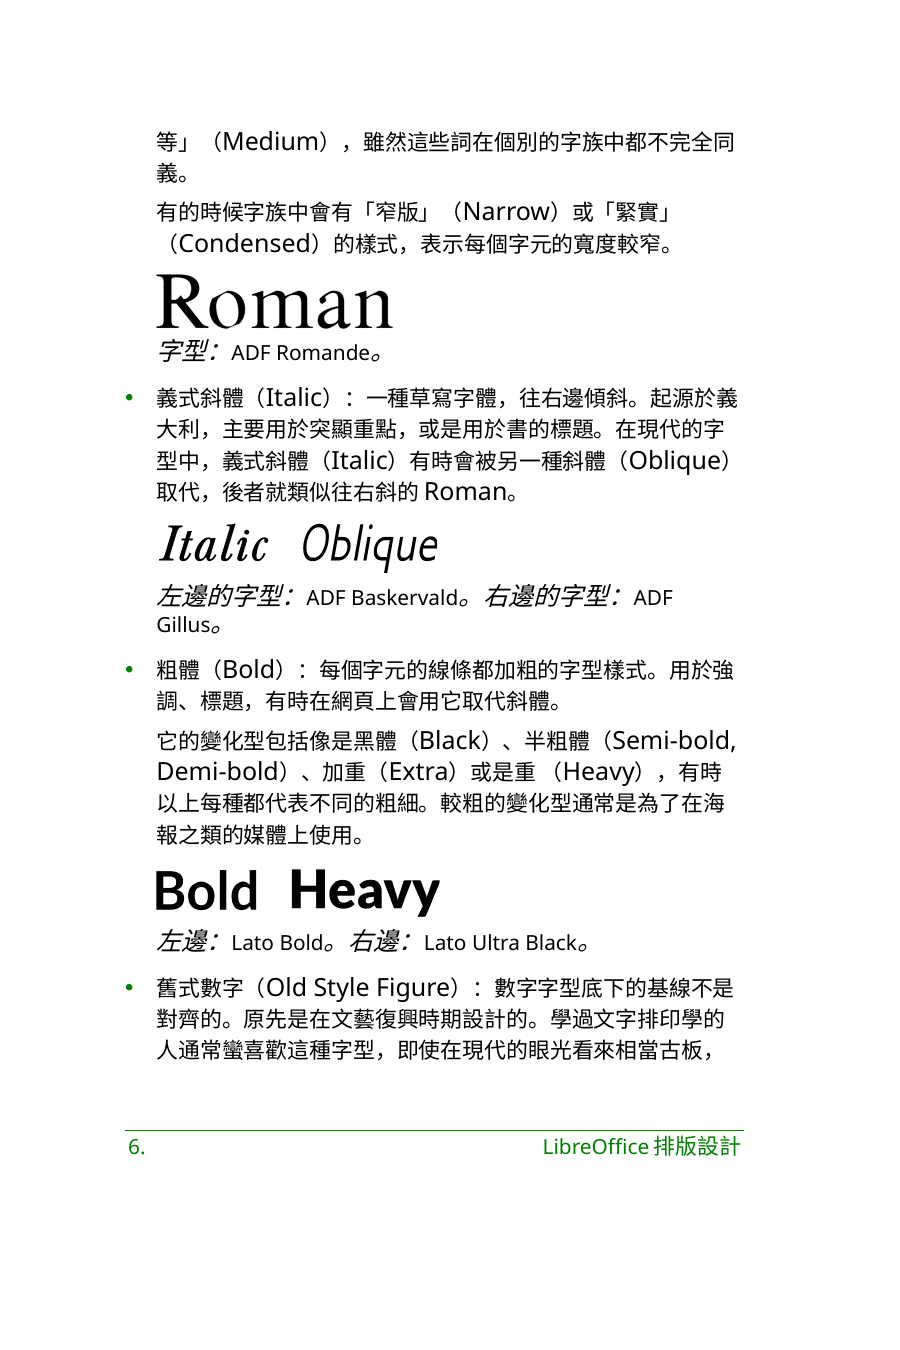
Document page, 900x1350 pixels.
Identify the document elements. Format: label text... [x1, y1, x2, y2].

table_cell 字型：ADF Romande。 [156, 331, 712, 366]
table_header [440, 865, 712, 918]
picture [156, 522, 438, 574]
list 羅馬字型（Roman）：這是最常被用於文章本體的字型樣式。它有時也被稱為「標準」（Regular 或 Book），或是「中等」（Medium），雖然這些詞在個別的字族中都不完全同義。 [125, 125, 744, 187]
text 有的時候字族中會有「窄版」（Narrow）或「緊實」（Condensed）的樣式，表示每個字元的寬度較窄。 [156, 196, 744, 258]
list 義式斜體（Italic）：一種草寫字體，往右邊傾斜。起源於義大利，主要用於突顯重點，或是用於書的標題。在現代的字型中，義式斜體（Italic）有時會被另一種斜體（Oblique）取代，後者就類似往右斜的 Roman。 [125, 382, 744, 507]
table_header [156, 274, 712, 331]
text 它的變化型包括像是黑體（Black）、半粗體（Semi-bold, Demi-bold）、加重（Extra）或是重 （Heavy），有時以上每種都代表不同的粗細。較粗的變化型通常是為了在海報之類的媒體上使用。 [156, 724, 744, 849]
list 舊式數字（Old Style Figure）：數字字型底下的基線不是對齊的。原先是在文藝復興時期設計的。學過文字排印學的人通常蠻喜歡這種字型，即使在現代的眼光看來相當古板， [125, 971, 744, 1065]
picture [156, 865, 440, 919]
picture [156, 273, 393, 329]
table_cell 左邊：Lato Bold。右邊：Lato Ultra Black。 [156, 921, 712, 956]
table_cell 左邊的字型：ADF Baskervald。右邊的字型：ADF Gillus。 [156, 576, 712, 638]
list 粗體（Bold）：每個字元的線條都加粗的字型樣式。用於強調、標題，有時在網頁上會用它取代斜體。 [125, 653, 744, 716]
table_header [156, 522, 712, 576]
